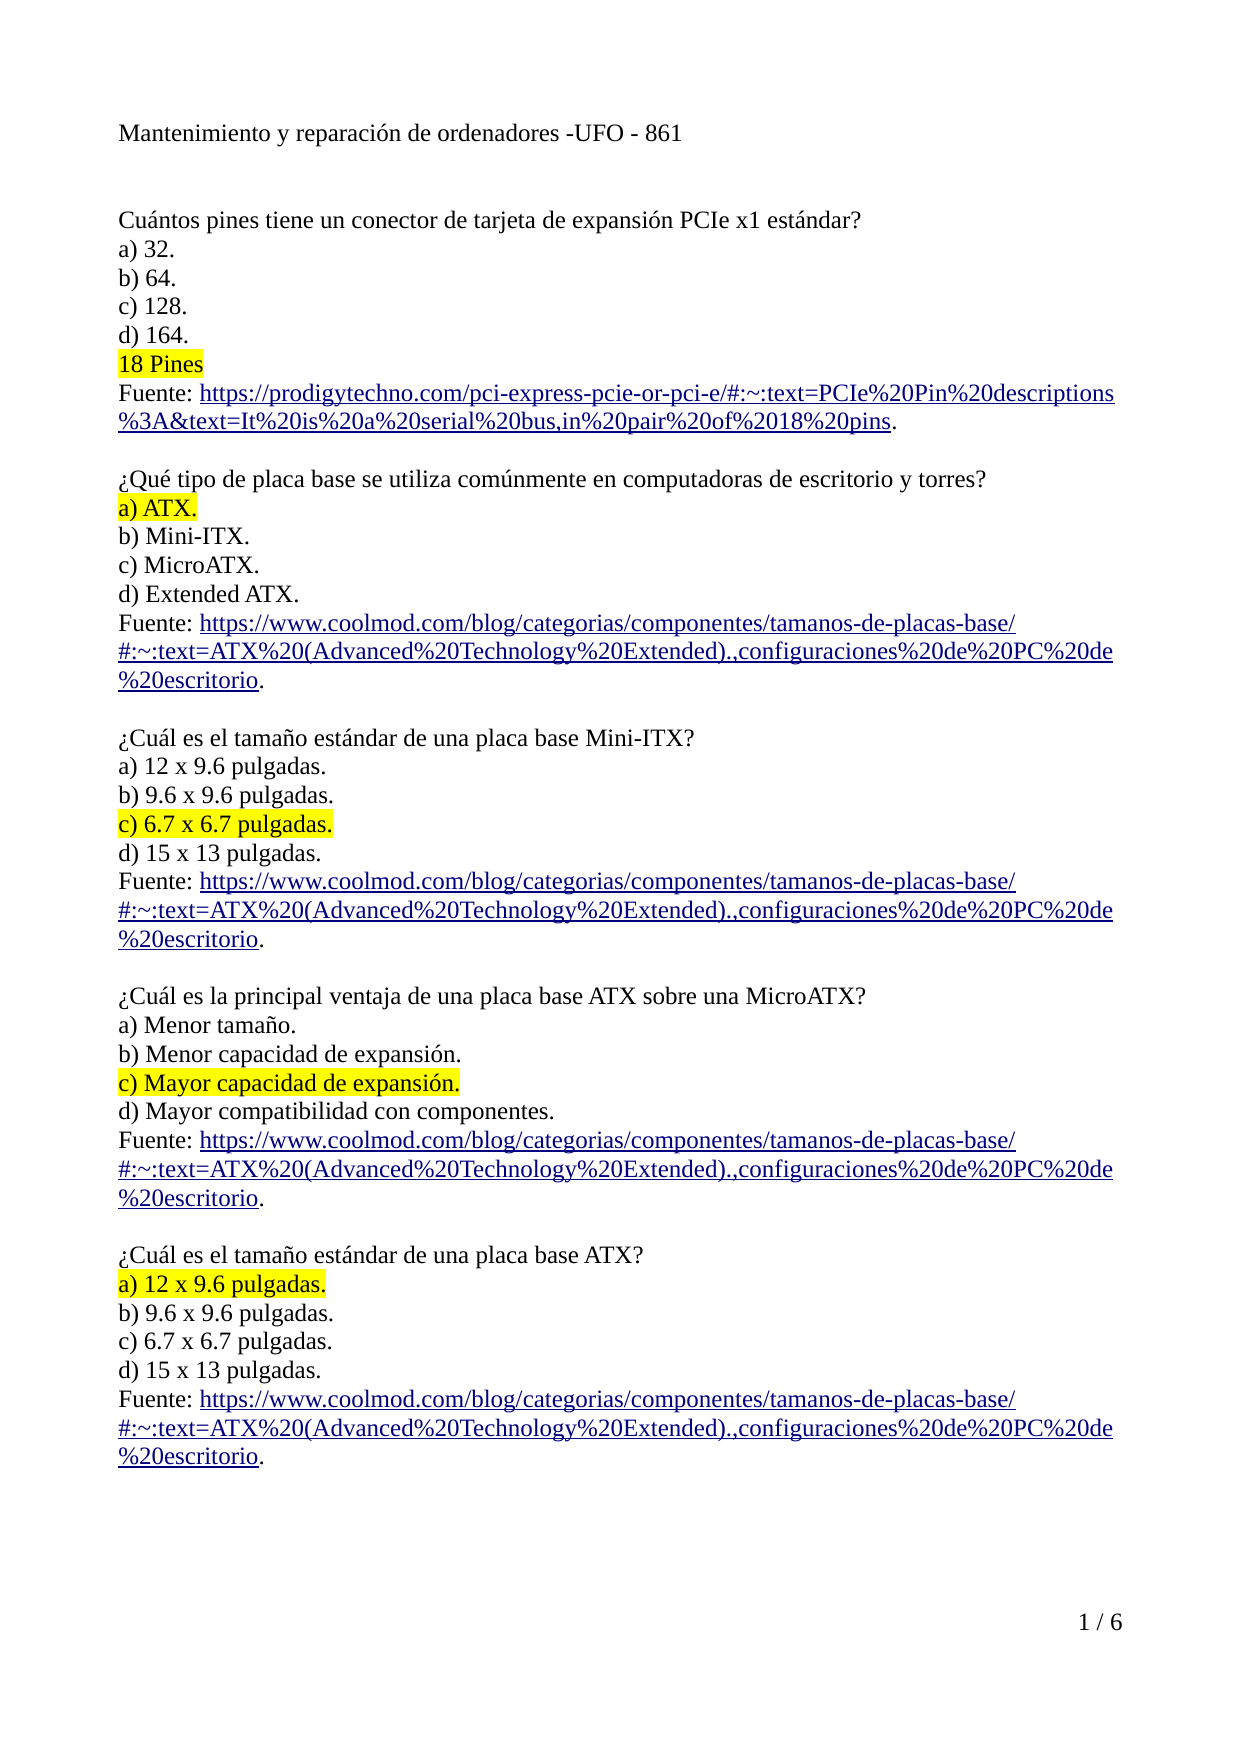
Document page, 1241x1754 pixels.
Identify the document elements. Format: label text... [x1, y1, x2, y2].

text ¿Cuál es la principal ventaja de una placa base ATX sobre una MicroATX? [118, 981, 1122, 1010]
text c) 6.7 x 6.7 pulgadas. [118, 1326, 1122, 1355]
text d) 164. [118, 320, 1122, 349]
text d) 15 x 13 pulgadas. [118, 838, 1122, 866]
text b) Mini-ITX. [118, 521, 1122, 550]
text ¿Cuál es el tamaño estándar de una placa base Mini-ITX? [118, 723, 1122, 751]
text b) 64. [118, 263, 1122, 291]
text c) MicroATX. [118, 550, 1122, 579]
text Fuente: https://www.coolmod.com/blog/categorias/componentes/tamanos-de-placas-base/#:~:text=ATX%20(Advanced%20Technology%20Extended).,configuraciones%20de%20PC%20de%20escritorio. [118, 866, 1122, 953]
text 18 Pines [118, 349, 1122, 378]
text Fuente: https://www.coolmod.com/blog/categorias/componentes/tamanos-de-placas-base/#:~:text=ATX%20(Advanced%20Technology%20Extended).,configuraciones%20de%20PC%20de%20escritorio. [118, 1125, 1122, 1211]
text c) 6.7 x 6.7 pulgadas. [118, 809, 1122, 838]
text d) Mayor compatibilidad con componentes. [118, 1096, 1122, 1125]
text Fuente: https://www.coolmod.com/blog/categorias/componentes/tamanos-de-placas-base/#:~:text=ATX%20(Advanced%20Technology%20Extended).,configuraciones%20de%20PC%20de%20escritorio. [118, 1384, 1122, 1470]
text d) 15 x 13 pulgadas. [118, 1355, 1122, 1384]
text b) Menor capacidad de expansión. [118, 1039, 1122, 1068]
text Cuántos pines tiene un conector de tarjeta de expansión PCIe x1 estándar? [118, 205, 1122, 234]
text a) Menor tamaño. [118, 1010, 1122, 1039]
text c) Mayor capacidad de expansión. [118, 1068, 1122, 1096]
text a) 32. [118, 234, 1122, 263]
text ¿Cuál es el tamaño estándar de una placa base ATX? [118, 1240, 1122, 1269]
text a) 12 x 9.6 pulgadas. [118, 1269, 1122, 1298]
text b) 9.6 x 9.6 pulgadas. [118, 1298, 1122, 1326]
text b) 9.6 x 9.6 pulgadas. [118, 780, 1122, 809]
text d) Extended ATX. [118, 579, 1122, 608]
text a) ATX. [118, 493, 1122, 521]
text ¿Qué tipo de placa base se utiliza comúnmente en computadoras de escritorio y torres? [118, 464, 1122, 493]
text c) 128. [118, 291, 1122, 320]
text Fuente: https://prodigytechno.com/pci-express-pcie-or-pci-e/#:~:text=PCIe%20Pin%20descriptions%3A&text=It%20is%20a%20serial%20bus,in%20pair%20of%2018%20pins. [118, 378, 1122, 435]
text a) 12 x 9.6 pulgadas. [118, 751, 1122, 780]
text Fuente: https://www.coolmod.com/blog/categorias/componentes/tamanos-de-placas-base/#:~:text=ATX%20(Advanced%20Technology%20Extended).,configuraciones%20de%20PC%20de%20escritorio. [118, 608, 1122, 694]
